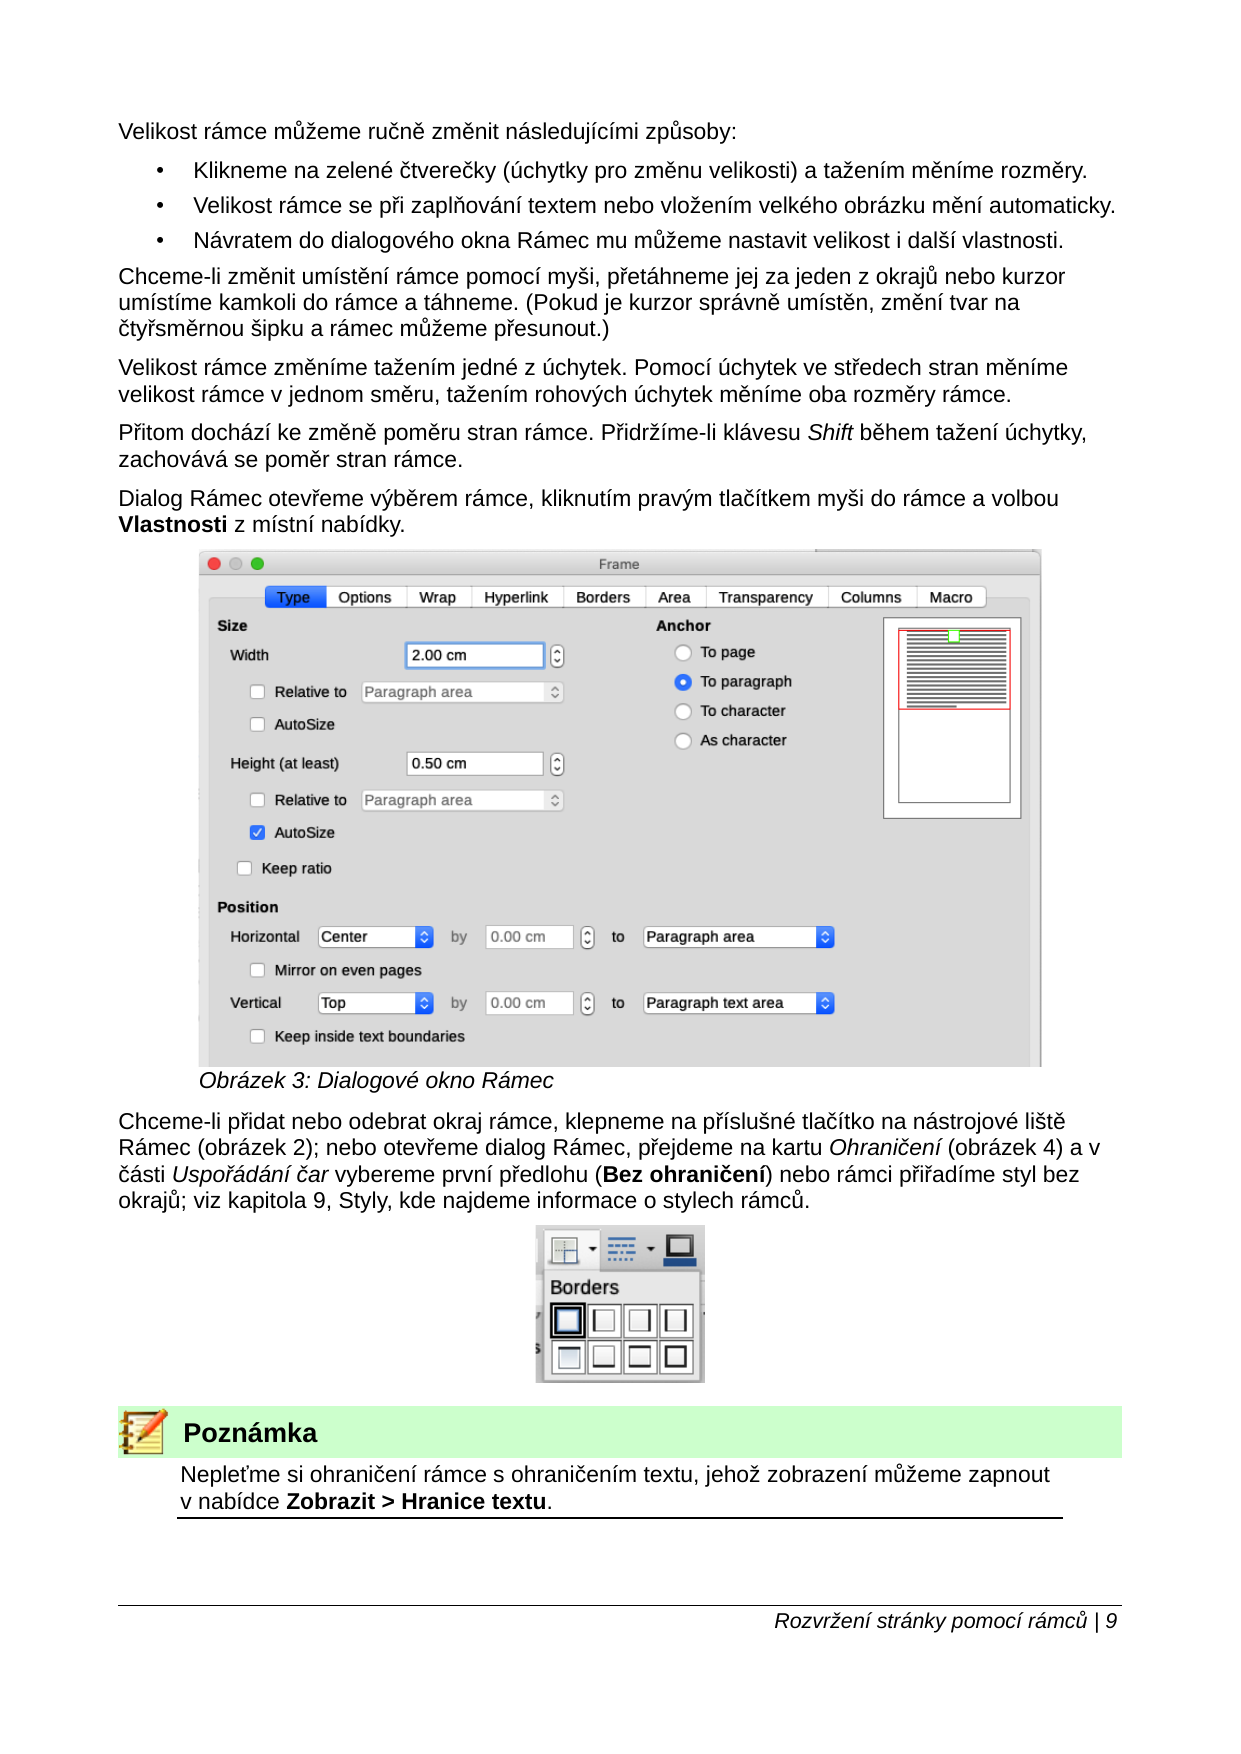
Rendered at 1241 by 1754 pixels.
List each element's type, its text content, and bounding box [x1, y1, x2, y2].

list Velikost rámce se při zaplňování textem nebo vložením velkého obrázku mění automaticky. [156, 192, 1122, 218]
text Chceme-li přidat nebo odebrat okraj rámce, klepneme na příslušné tlačítko na nástrojové liště Rámec (obrázek 2); nebo otevřeme dialog Rámec, přejdeme na kartu Ohraničení (obrázek 4) a v části Uspořádání čar vybereme první předlohu (Bez ohraničení) nebo rámci přiřadíme styl bez okrajů; viz kapitola 9, Styly, kde najdeme informace o stylech rámců. [118, 1108, 1122, 1213]
text Dialog Rámec otevřeme výběrem rámce, kliknutím pravým tlačítkem myši do rámce a volbou Vlastnosti z místní nabídky. [118, 484, 1122, 537]
text Velikost rámce změníme tažením jedné z úchytek. Pomocí úchytek ve středech stran měníme velikost rámce v jednom směru, tažením rohových úchytek měníme oba rozměry rámce. [118, 354, 1122, 407]
text Chceme-li změnit umístění rámce pomocí myši, přetáhneme jej za jeden z okrajů nebo kurzor umístíme kamkoli do rámce a táhneme. (Pokud je kurzor správně umístěn, změní tvar na čtyřsměrnou šipku a rámec můžeme přesunout.) [118, 263, 1122, 342]
text Nepleťme si ohraničení rámce s ohraničením textu, jehož zobrazení můžeme zapnout v nabídce Zobrazit > Hranice textu. [177, 1458, 1063, 1517]
text Obrázek 3: Dialogové okno Rámec [199, 1067, 1042, 1093]
picture [535, 1225, 705, 1383]
picture [119, 1407, 170, 1458]
list Klikneme na zelené čtverečky (úchytky pro změnu velikosti) a tažením měníme rozměry. [156, 157, 1122, 183]
subtitle Poznámka [118, 1406, 1122, 1458]
list Velikost rámce můžeme ručně změnit následujícími způsoby: [118, 118, 1122, 144]
picture [198, 549, 1042, 1067]
text Přitom dochází ke změně poměru stran rámce. Přidržíme-li klávesu Shift během tažení úchytky, zachovává se poměr stran rámce. [118, 419, 1122, 472]
list Návratem do dialogového okna Rámec mu můžeme nastavit velikost i další vlastnosti. [156, 227, 1122, 254]
